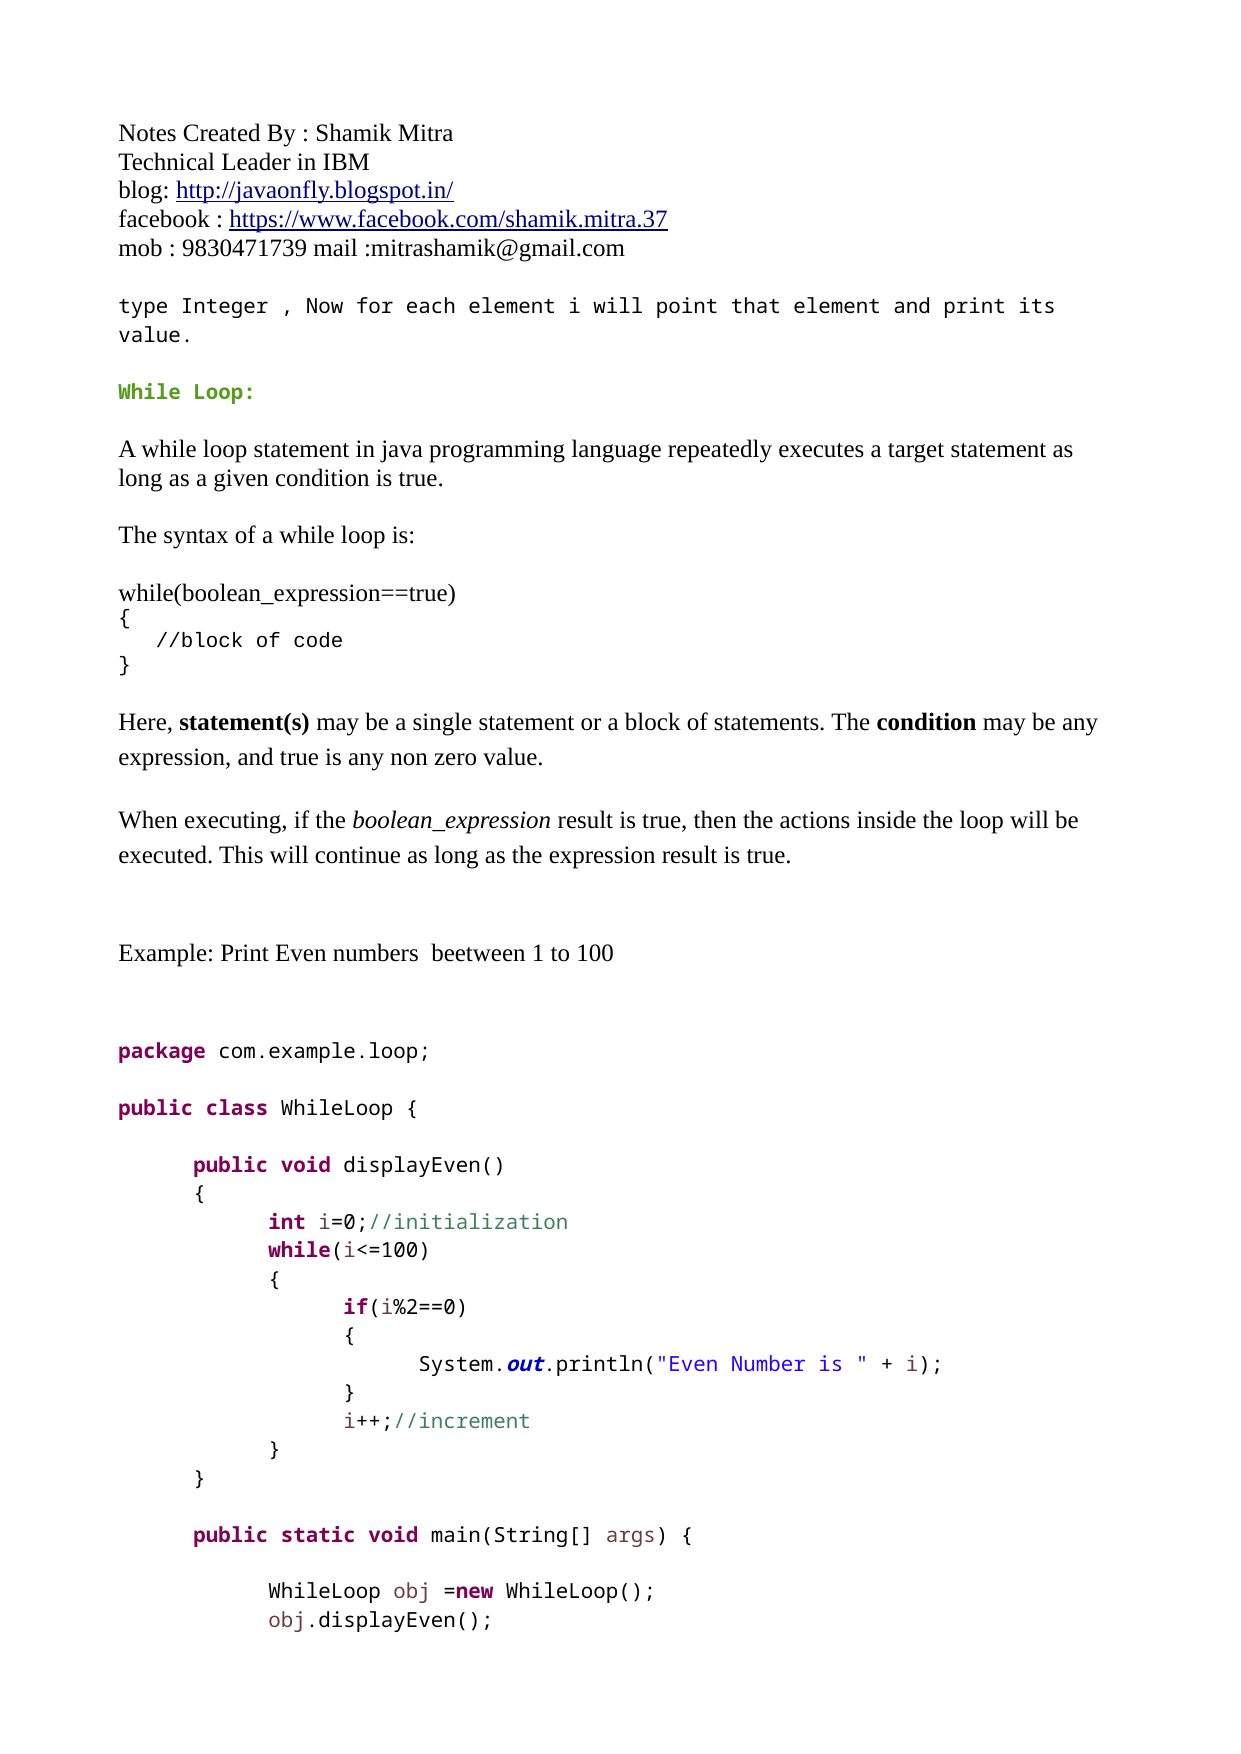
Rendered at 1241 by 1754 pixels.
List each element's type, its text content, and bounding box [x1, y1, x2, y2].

text public void displayEven() [118, 1150, 1122, 1178]
text While Loop: [118, 377, 1122, 405]
text WhileLoop obj =new WhileLoop(); [118, 1577, 1122, 1605]
text Example: Print Even numbers beetween 1 to 100 [118, 938, 1122, 967]
text package com.example.loop; [118, 1036, 1122, 1065]
text Here, statement(s) may be a single statement or a block of statements. The condition may be any expression, and true is any non zero value. [118, 707, 1122, 770]
text When executing, if the boolean_expression result is true, then the actions inside the loop will be executed. This will continue as long as the expression result is true. [118, 806, 1122, 869]
text } [118, 1377, 1122, 1406]
text public static void main(String[] args) { [118, 1520, 1122, 1548]
text public class WhileLoop { [118, 1093, 1122, 1122]
text obj.displayEven(); [118, 1605, 1122, 1633]
text int i=0;//initialization [118, 1207, 1122, 1235]
text type Integer , Now for each element i will point that element and print its value. [118, 291, 1122, 348]
text } [118, 1463, 1122, 1491]
text //block of code [118, 630, 1122, 654]
text } [118, 1434, 1122, 1463]
text while(boolean_expression==true) [118, 578, 1122, 607]
text { [118, 1264, 1122, 1292]
text { [118, 607, 1122, 630]
text } [118, 654, 1122, 678]
text The syntax of a while loop is: [118, 520, 1122, 549]
text if(i%2==0) [118, 1292, 1122, 1321]
text i++;//increment [118, 1406, 1122, 1434]
text { [118, 1321, 1122, 1349]
text System.out.println("Even Number is " + i); [118, 1349, 1122, 1377]
text A while loop statement in java programming language repeatedly executes a target statement as long as a given condition is true. [118, 434, 1122, 492]
text { [118, 1178, 1122, 1207]
text while(i<=100) [118, 1235, 1122, 1264]
